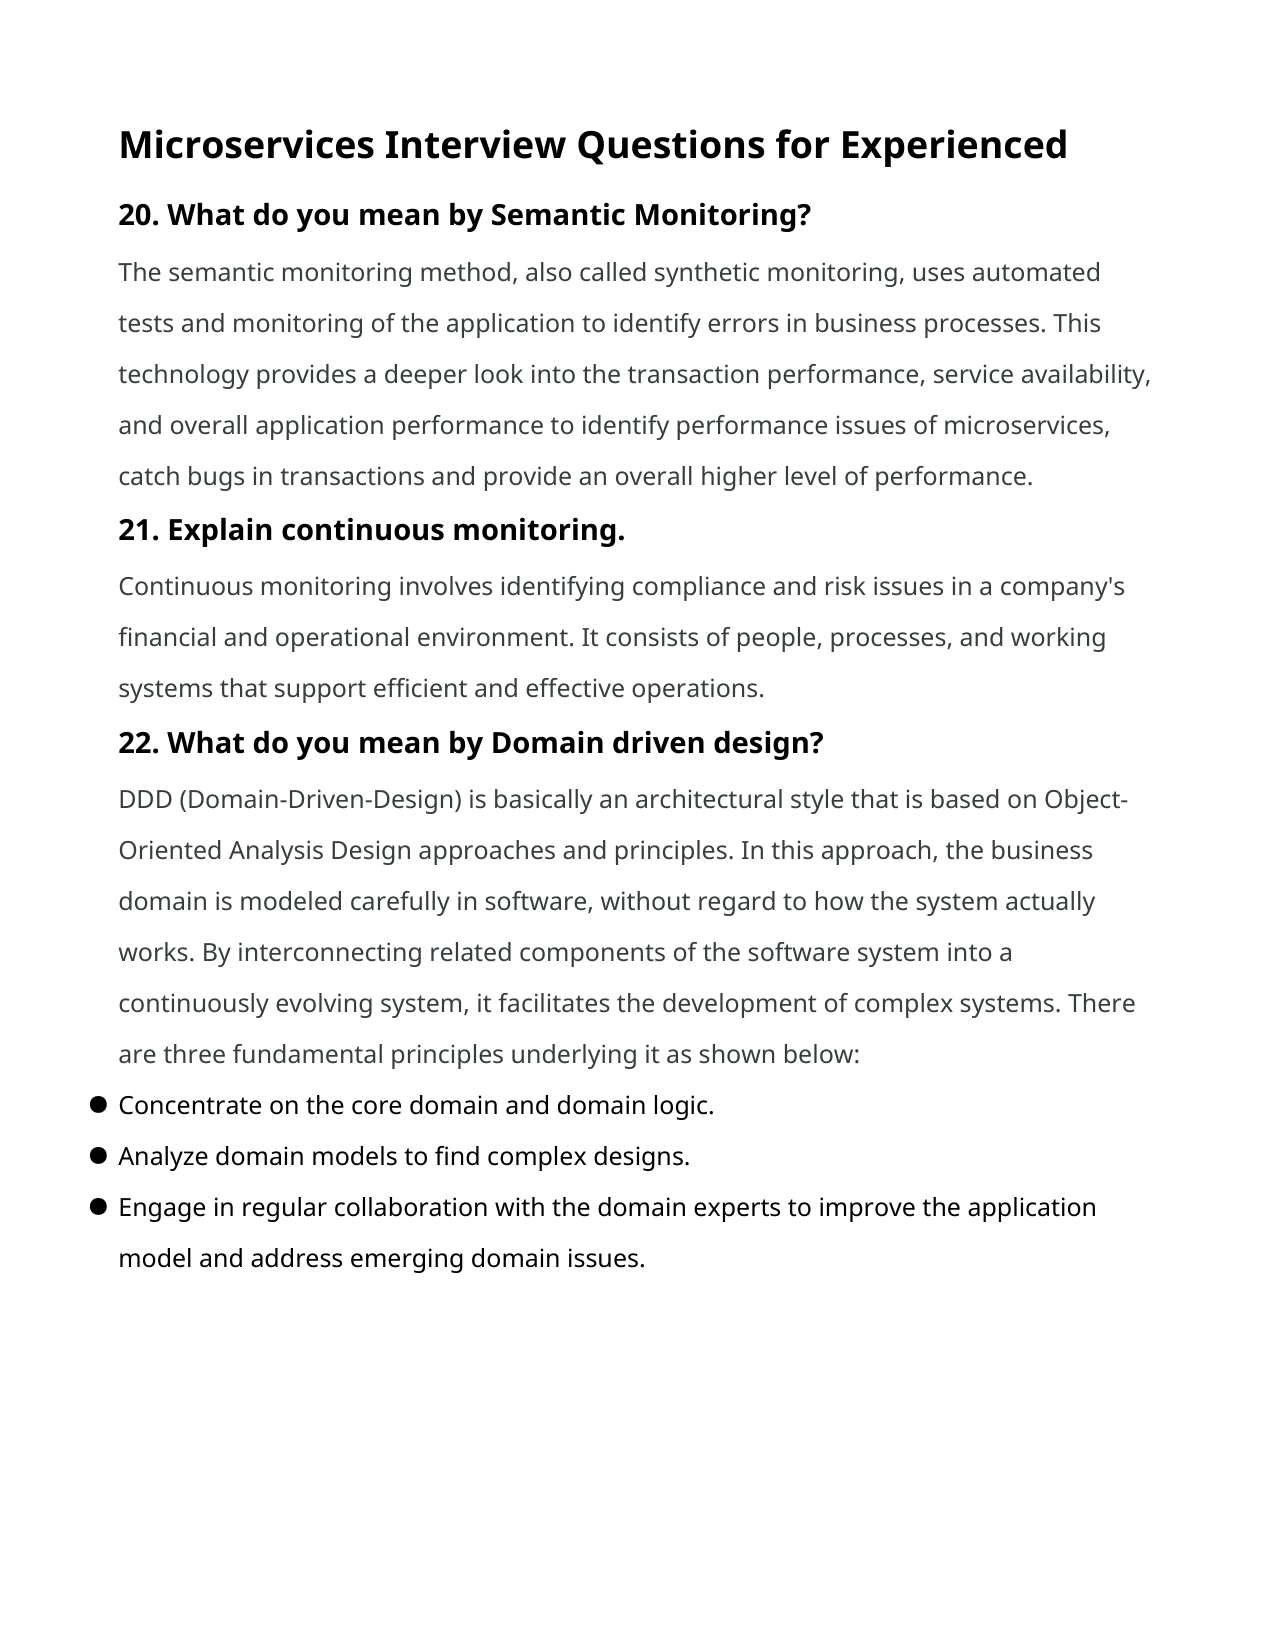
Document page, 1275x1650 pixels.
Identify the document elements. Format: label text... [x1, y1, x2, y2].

list Concentrate on the core domain and domain logic. [118, 1088, 1157, 1122]
text DDD (Domain-Driven-Design) is basically an architectural style that is based on Object-Oriented Analysis Design approaches and principles. In this approach, the business domain is modeled carefully in software, without regard to how the system actually works. By interconnecting related components of the software system into a continuously evolving system, it facilitates the development of complex systems. There are three fundamental principles underlying it as shown below: [118, 781, 1157, 1071]
subtitle Microservices Interview Questions for Experienced [118, 118, 1157, 169]
subtitle 21. Explain continuous monitoring. [118, 509, 1157, 549]
text The semantic monitoring method, also called synthetic monitoring, uses automated tests and monitoring of the application to identify errors in business processes. This technology provides a deeper look into the transaction performance, service availability, and overall application performance to identify performance issues of microservices, catch bugs in transactions and provide an overall higher level of performance. [118, 254, 1157, 492]
text Continuous monitoring involves identifying compliance and risk issues in a company's financial and operational environment. It consists of people, processes, and working systems that support efficient and effective operations. [118, 569, 1157, 705]
subtitle 20. What do you mean by Semantic Monitoring? [118, 195, 1157, 234]
subtitle 22. What do you mean by Domain driven design? [118, 722, 1157, 762]
list Engage in regular collaboration with the domain experts to improve the application model and address emerging domain issues. [118, 1190, 1157, 1275]
list Analyze domain models to find complex designs. [118, 1139, 1157, 1173]
